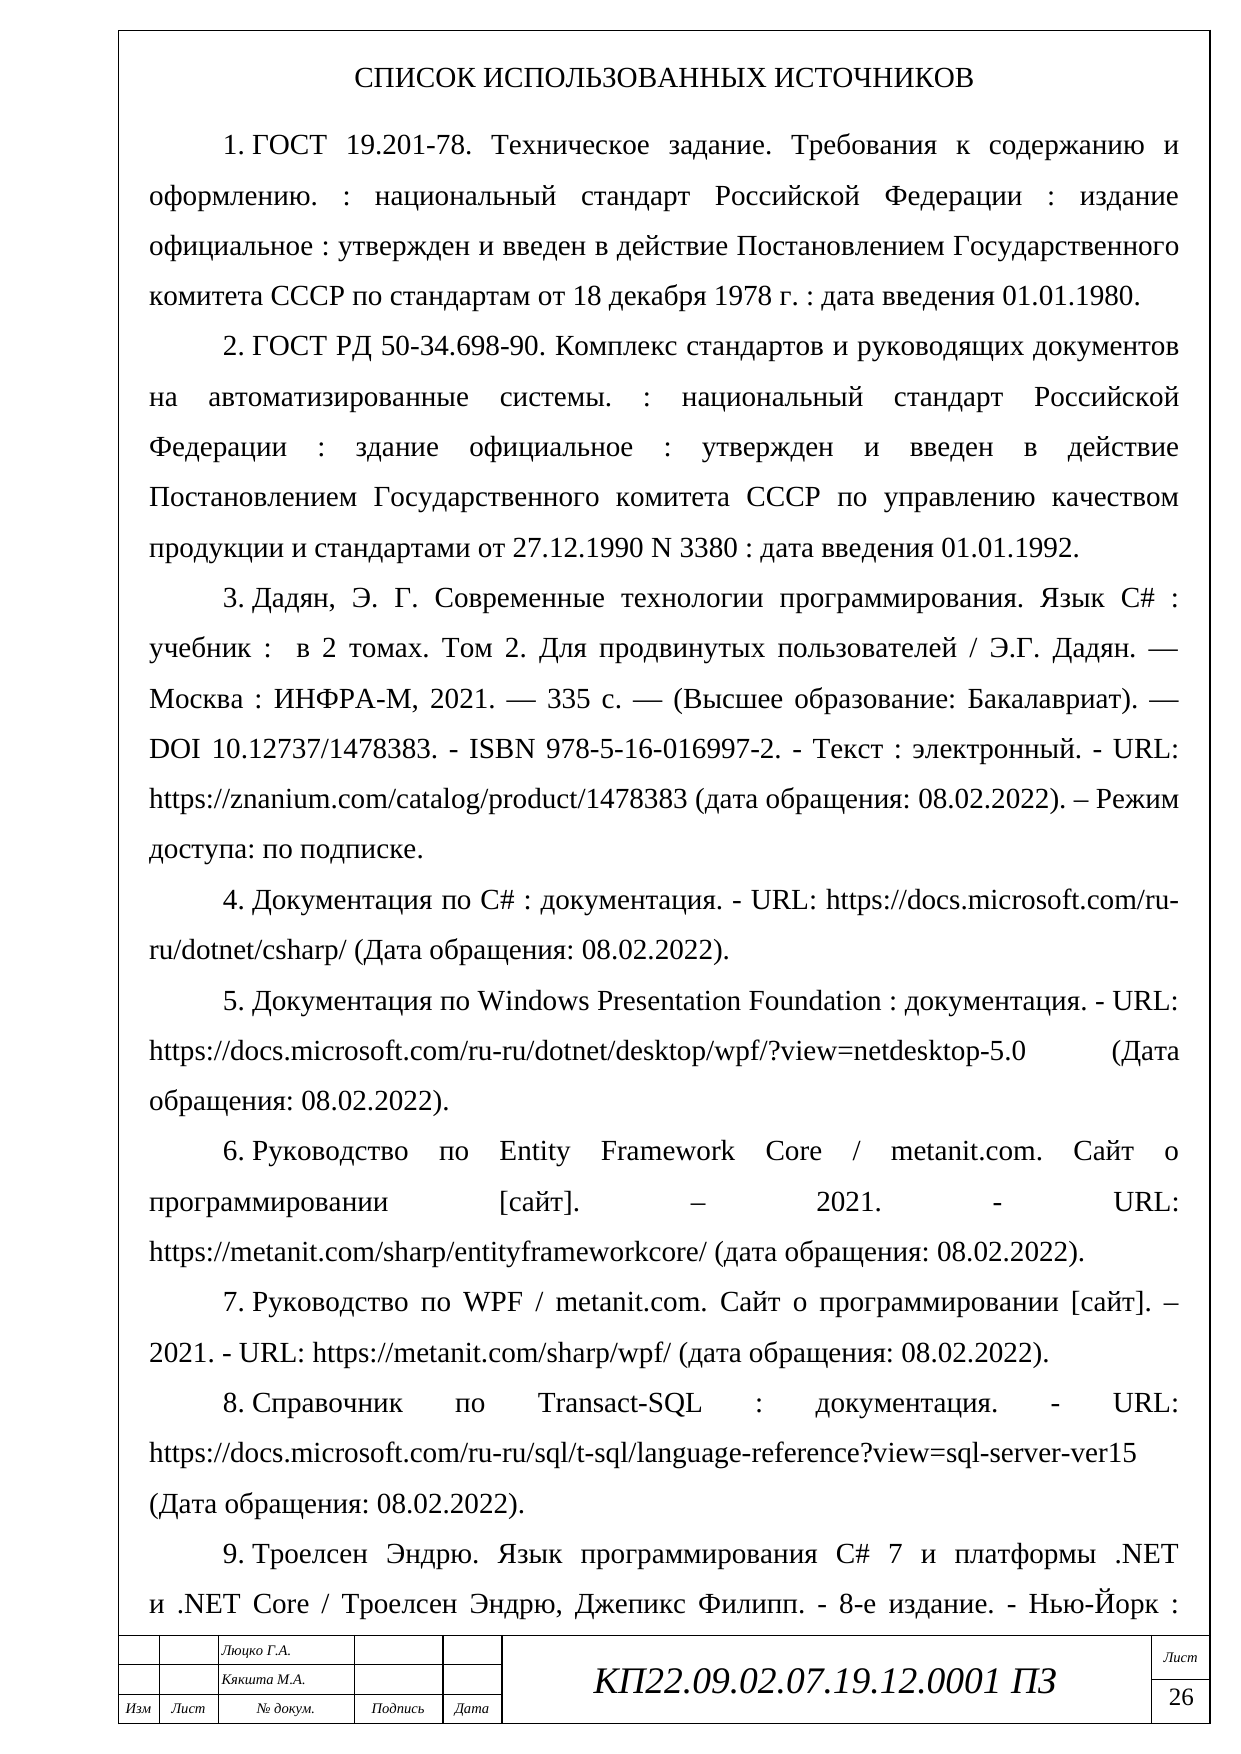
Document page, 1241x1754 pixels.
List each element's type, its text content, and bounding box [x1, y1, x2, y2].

list Руководство по WPF / metanit.com. Сайт о программировании [сайт]. – 2021. - URL: https://metanit.com/sharp/wpf/ (дата обращения: 08.02.2022). [149, 1284, 1180, 1368]
list Документация по C# : документация. - URL: https://docs.microsoft.com/ru-ru/dotnet/csharp/ (Дата обращения: 08.02.2022). [149, 882, 1180, 966]
list ГОСТ 19.201-78. Техническое задание. Требования к содержанию и оформлению. : национальный стандарт Российской Федерации : издание официальное : утвержден и введен в действие Постановлением Государственного комитета СССР по стандартам от 18 декабря 1978 г. : дата введения 01.01.1980. [149, 127, 1180, 312]
list Справочник по Transact-SQL : документация. - URL: https://docs.microsoft.com/ru-ru/sql/t-sql/language-reference?view=sql-server-ver15 (Дата обращения: 08.02.2022). [149, 1385, 1180, 1519]
list Троелсен Эндрю. Язык программирования C# 7 и платформы .NET и .NET Core / Троелсен Эндрю, Джепикс Филипп. - 8-е издание. - Нью-Йорк : [149, 1536, 1180, 1620]
list ГОСТ РД 50-34.698-90. Комплекс стандартов и руководящих документов на автоматизированные системы. : национальный стандарт Российской Федерации : здание официальное : утвержден и введен в действие Постановлением Государственного комитета СССР по управлению качеством продукции и стандартами от 27.12.1990 N 3380 : дата введения 01.01.1992. [149, 328, 1180, 563]
list Документация по Windows Presentation Foundation : документация. - URL: https://docs.microsoft.com/ru-ru/dotnet/desktop/wpf/?view=netdesktop-5.0 (Дата обращения: 08.02.2022). [149, 983, 1180, 1117]
list Дадян, Э. Г. Современные технологии программирования. Язык С# : учебник : в 2 томах. Том 2. Для продвинутых пользователей / Э.Г. Дадян. — Москва : ИНФРА-М, 2021. — 335 с. — (Высшее образование: Бакалавриат). — DOI 10.12737/1478383. - ISBN 978-5-16-016997-2. - Текст : электронный. - URL: https://znanium.com/catalog/product/1478383 (дата обращения: 08.02.2022). – Режим доступа: по подписке. [149, 580, 1180, 865]
list Руководство по Entity Framework Core / metanit.com. Сайт о программировании [сайт]. – 2021. - URL: https://metanit.com/sharp/entityframeworkcore/ (дата обращения: 08.02.2022). [149, 1133, 1180, 1268]
title СПИСОК ИСПОЛЬЗОВАННЫХ ИСТОЧНИКОВ [149, 60, 1180, 94]
